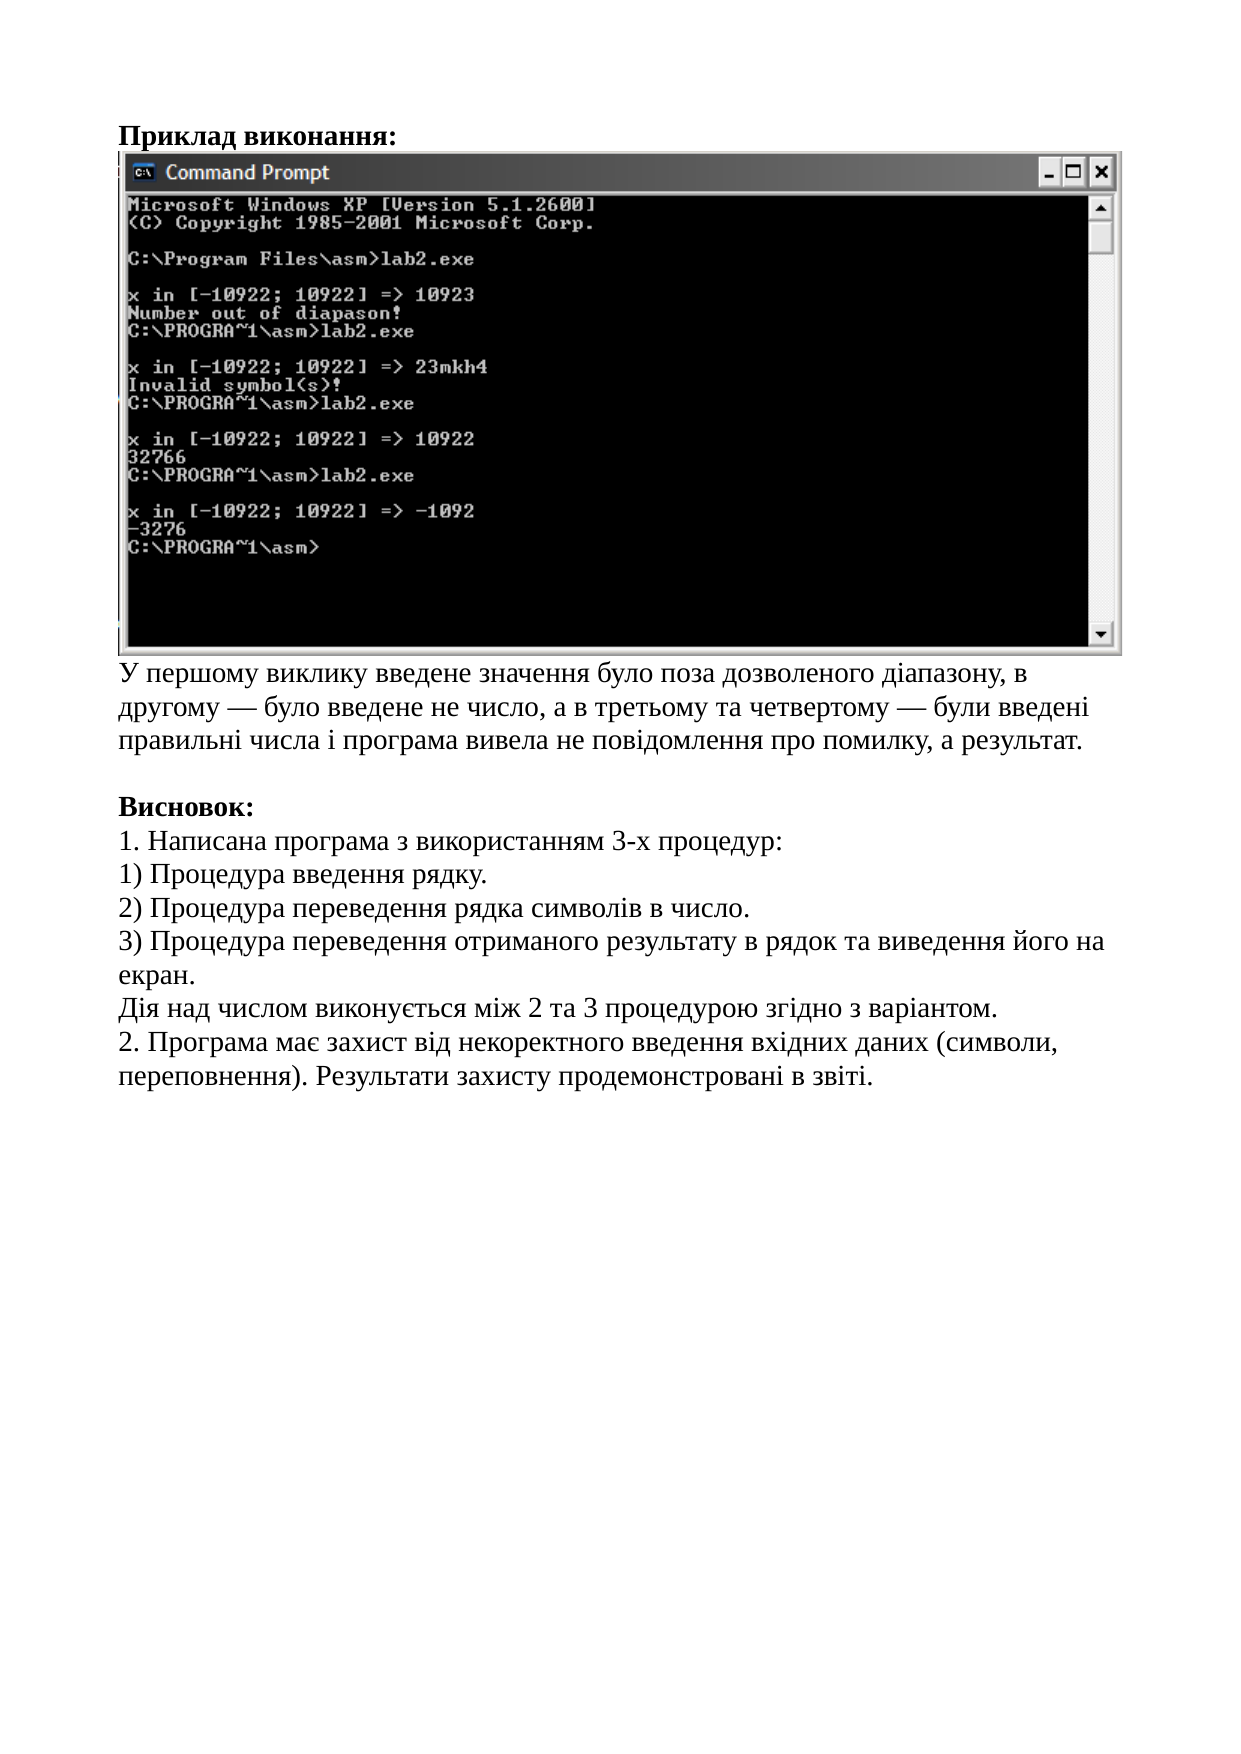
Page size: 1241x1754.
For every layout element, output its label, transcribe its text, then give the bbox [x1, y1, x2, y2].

text 1. Написана програма з використанням 3-х процедур: [118, 823, 1122, 856]
text Дія над числом виконується між 2 та 3 процедурою згідно з варіантом. [118, 991, 1122, 1024]
text Приклад виконання: [118, 118, 1122, 151]
text 2) Процедура переведення рядка символів в число. [118, 890, 1122, 923]
picture [118, 151, 1123, 656]
text 3) Процедура переведення отриманого результату в рядок та виведення його на [118, 923, 1122, 957]
text Висновок: [118, 789, 1122, 823]
text 1) Процедура введення рядку. [118, 856, 1122, 890]
text екран. [118, 957, 1122, 991]
text 2. Програма має захист від некоректного введення вхідних даних (символи, переповнення). Результати захисту продемонстровані в звіті. [118, 1024, 1122, 1091]
text У першому виклику введене значення було поза дозволеного діапазону, в другому — було введене не число, а в третьому та четвертому — були введені правильні числа і програма вивела не повідомлення про помилку, а результат. [118, 656, 1122, 756]
